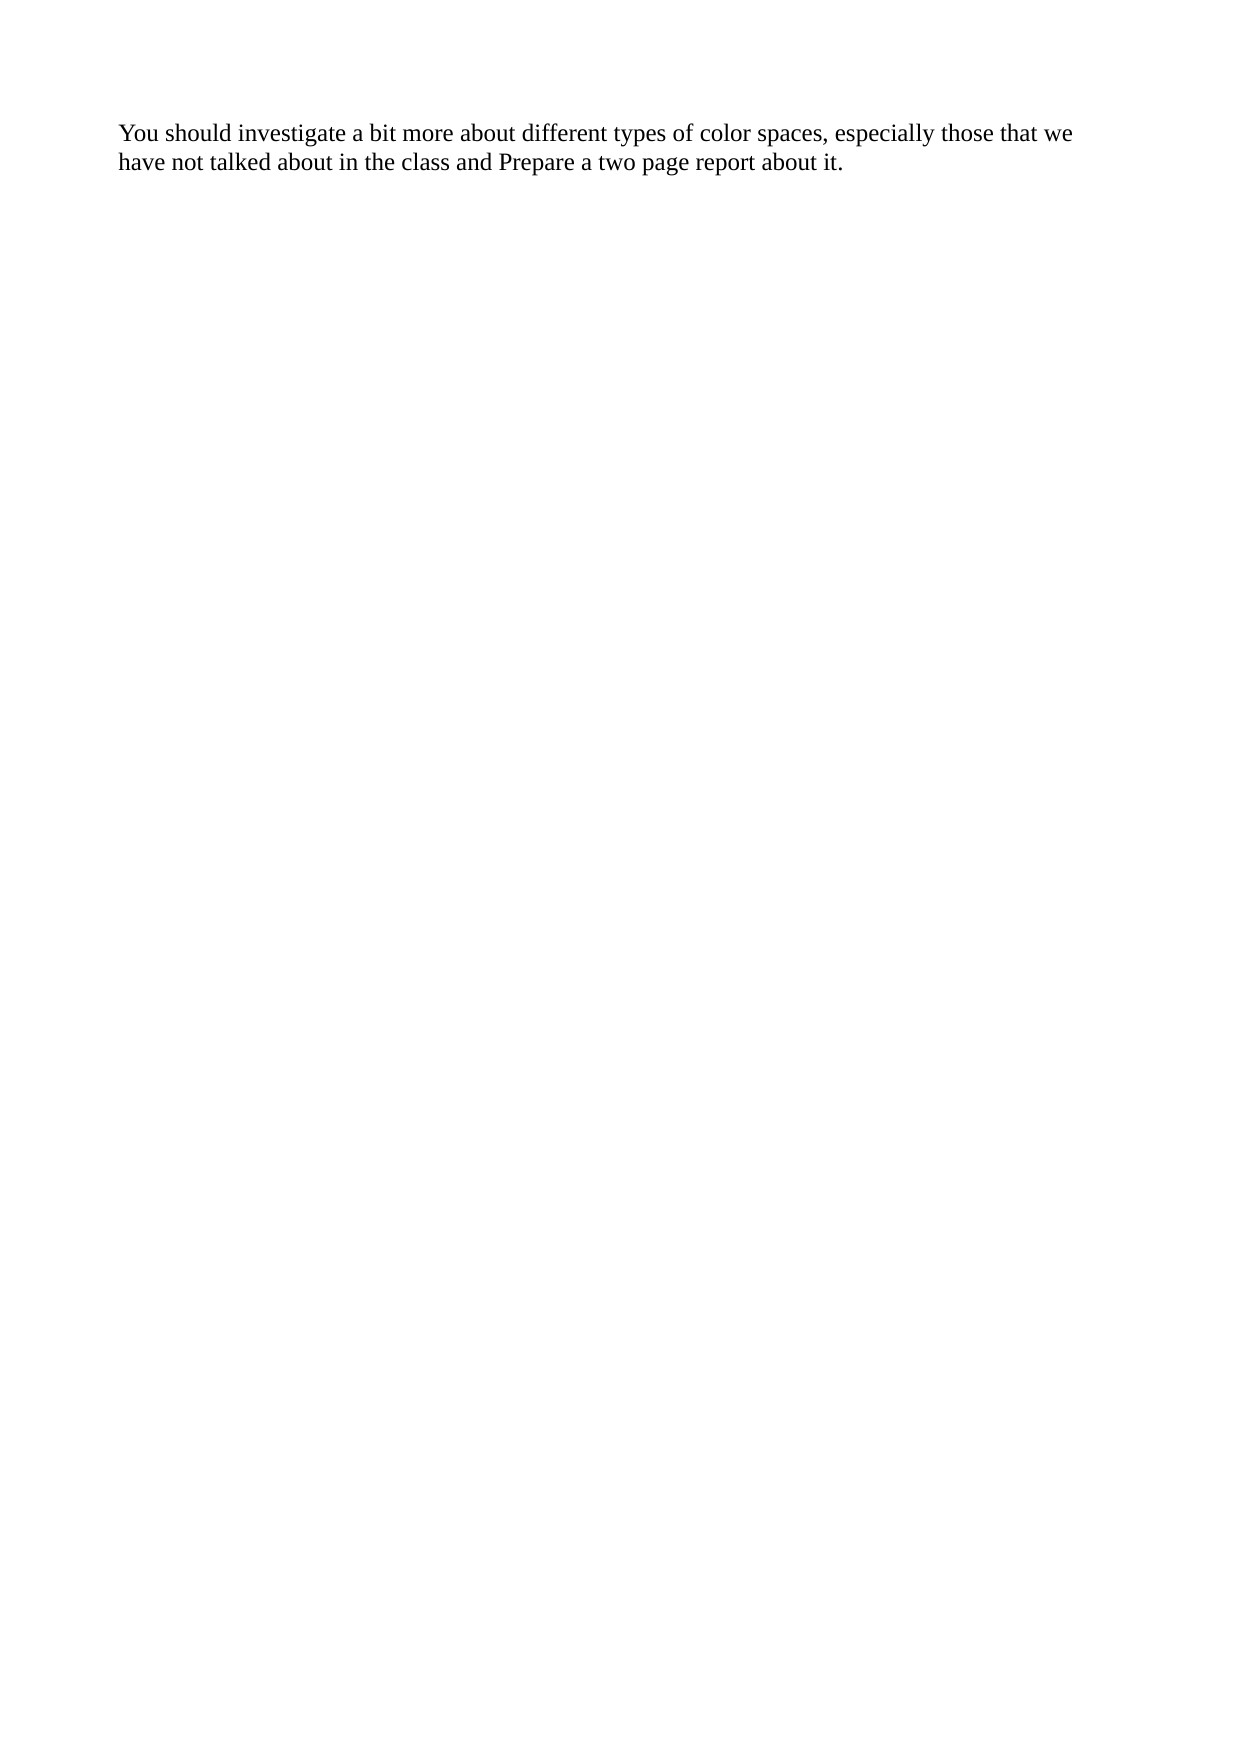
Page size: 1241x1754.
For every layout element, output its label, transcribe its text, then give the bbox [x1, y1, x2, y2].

text You should investigate a bit more about different types of color spaces, especially those that we have not talked about in the class and Prepare a two page report about it. [118, 118, 1122, 176]
